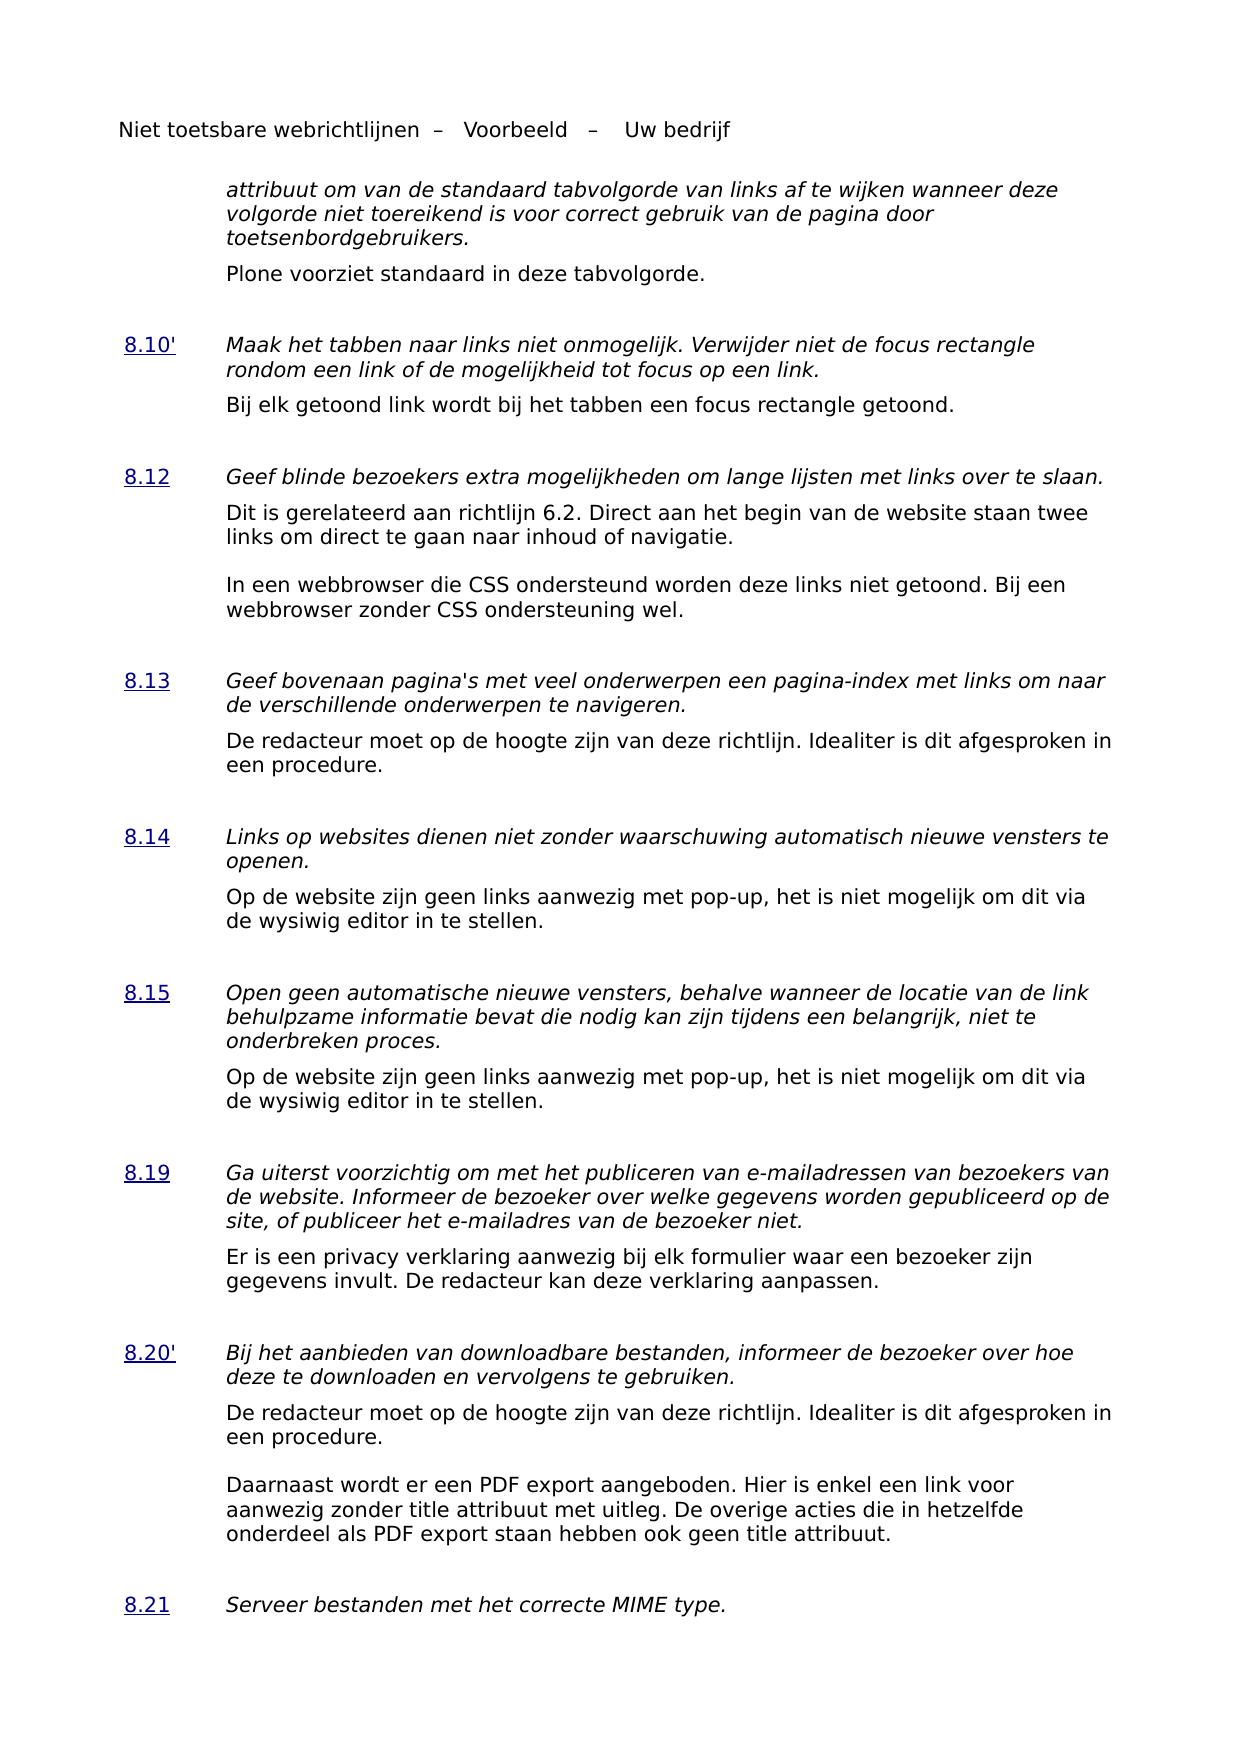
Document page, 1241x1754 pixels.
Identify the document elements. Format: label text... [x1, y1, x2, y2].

table_cell [220, 423, 1122, 459]
table_cell attribuut om van de standaard tabvolgorde van links af te wijken wanneer deze volgorde niet toereikend is voor correct gebruik van de pagina door toetsenbordgebruikers. [220, 172, 1122, 256]
table_cell Bij elk getoond link wordt bij het tabben een focus rectangle getoond. [220, 388, 1122, 423]
table_cell 8.20' [118, 1335, 220, 1395]
table_cell [118, 879, 220, 939]
table_cell Bij het aanbieden van downloadbare bestanden, informeer de bezoeker over hoe deze te downloaden en vervolgens te gebruiken. [220, 1335, 1122, 1395]
table_cell 8.13 [118, 663, 220, 723]
table_cell [118, 388, 220, 423]
table_cell Ga uiterst voorzichtig om met het publiceren van e-mailadressen van bezoekers van de website. Informeer de bezoeker over welke gegevens worden gepubliceerd op de site, of publiceer het e-mailadres van de bezoeker niet. [220, 1155, 1122, 1239]
table_cell [118, 723, 220, 783]
table_cell Dit is gerelateerd aan richtlijn 6.2. Direct aan het begin van de website staan twee links om direct te gaan naar inhoud of navigatie. In een webbrowser die CSS ondersteund worden deze links niet getoond. Bij een webbrowser zonder CSS ondersteuning wel. [220, 495, 1122, 628]
table_cell 8.21 [118, 1588, 220, 1623]
table_cell [118, 292, 220, 328]
table_cell [220, 783, 1122, 819]
table_cell [220, 939, 1122, 975]
table_cell Open geen automatische nieuwe vensters, behalve wanneer de locatie van de link behulpzame informatie bevat die nodig kan zijn tijdens een belangrijk, niet te onderbreken proces. [220, 975, 1122, 1059]
table_cell De redacteur moet op de hoogte zijn van deze richtlijn. Idealiter is dit afgesproken in een procedure. [220, 723, 1122, 783]
table_cell [220, 1552, 1122, 1588]
table_cell 8.14 [118, 819, 220, 879]
table_cell [220, 292, 1122, 328]
table_cell [118, 939, 220, 975]
table_cell [118, 628, 220, 663]
table_cell [118, 423, 220, 459]
table_cell Geef bovenaan pagina's met veel onderwerpen een pagina-index met links om naar de verschillende onderwerpen te navigeren. [220, 663, 1122, 723]
table_cell 8.15 [118, 975, 220, 1059]
table_cell Op de website zijn geen links aanwezig met pop-up, het is niet mogelijk om dit via de wysiwig editor in te stellen. [220, 879, 1122, 939]
table_cell Geef blinde bezoekers extra mogelijkheden om lange lijsten met links over te slaan. [220, 459, 1122, 495]
table_cell [118, 1239, 220, 1299]
table_cell [118, 1299, 220, 1335]
table_cell [220, 1299, 1122, 1335]
table_cell Links op websites dienen niet zonder waarschuwing automatisch nieuwe vensters te openen. [220, 819, 1122, 879]
table_cell [118, 1395, 220, 1552]
table_cell 8.12 [118, 459, 220, 495]
table_cell 8.19 [118, 1155, 220, 1239]
table_cell [118, 783, 220, 819]
table_cell [118, 1059, 220, 1119]
table_cell 8.10' [118, 328, 220, 388]
table_cell De redacteur moet op de hoogte zijn van deze richtlijn. Idealiter is dit afgesproken in een procedure. Daarnaast wordt er een PDF export aangeboden. Hier is enkel een link voor aanwezig zonder title attribuut met uitleg. De overige acties die in hetzelfde onderdeel als PDF export staan hebben ook geen title attribuut. [220, 1395, 1122, 1552]
table_cell [220, 628, 1122, 663]
table_cell [118, 172, 220, 256]
table_cell [118, 1552, 220, 1588]
table_cell Maak het tabben naar links niet onmogelijk. Verwijder niet de focus rectangle rondom een link of de mogelijkheid tot focus op een link. [220, 328, 1122, 388]
table_cell [118, 256, 220, 292]
table_cell [118, 495, 220, 628]
table_cell Plone voorziet standaard in deze tabvolgorde. [220, 256, 1122, 292]
table_cell Er is een privacy verklaring aanwezig bij elk formulier waar een bezoeker zijn gegevens invult. De redacteur kan deze verklaring aanpassen. [220, 1239, 1122, 1299]
table_cell [220, 1119, 1122, 1155]
table_cell [118, 1119, 220, 1155]
table_cell Op de website zijn geen links aanwezig met pop-up, het is niet mogelijk om dit via de wysiwig editor in te stellen. [220, 1059, 1122, 1119]
table_cell Serveer bestanden met het correcte MIME type. [220, 1588, 1122, 1623]
